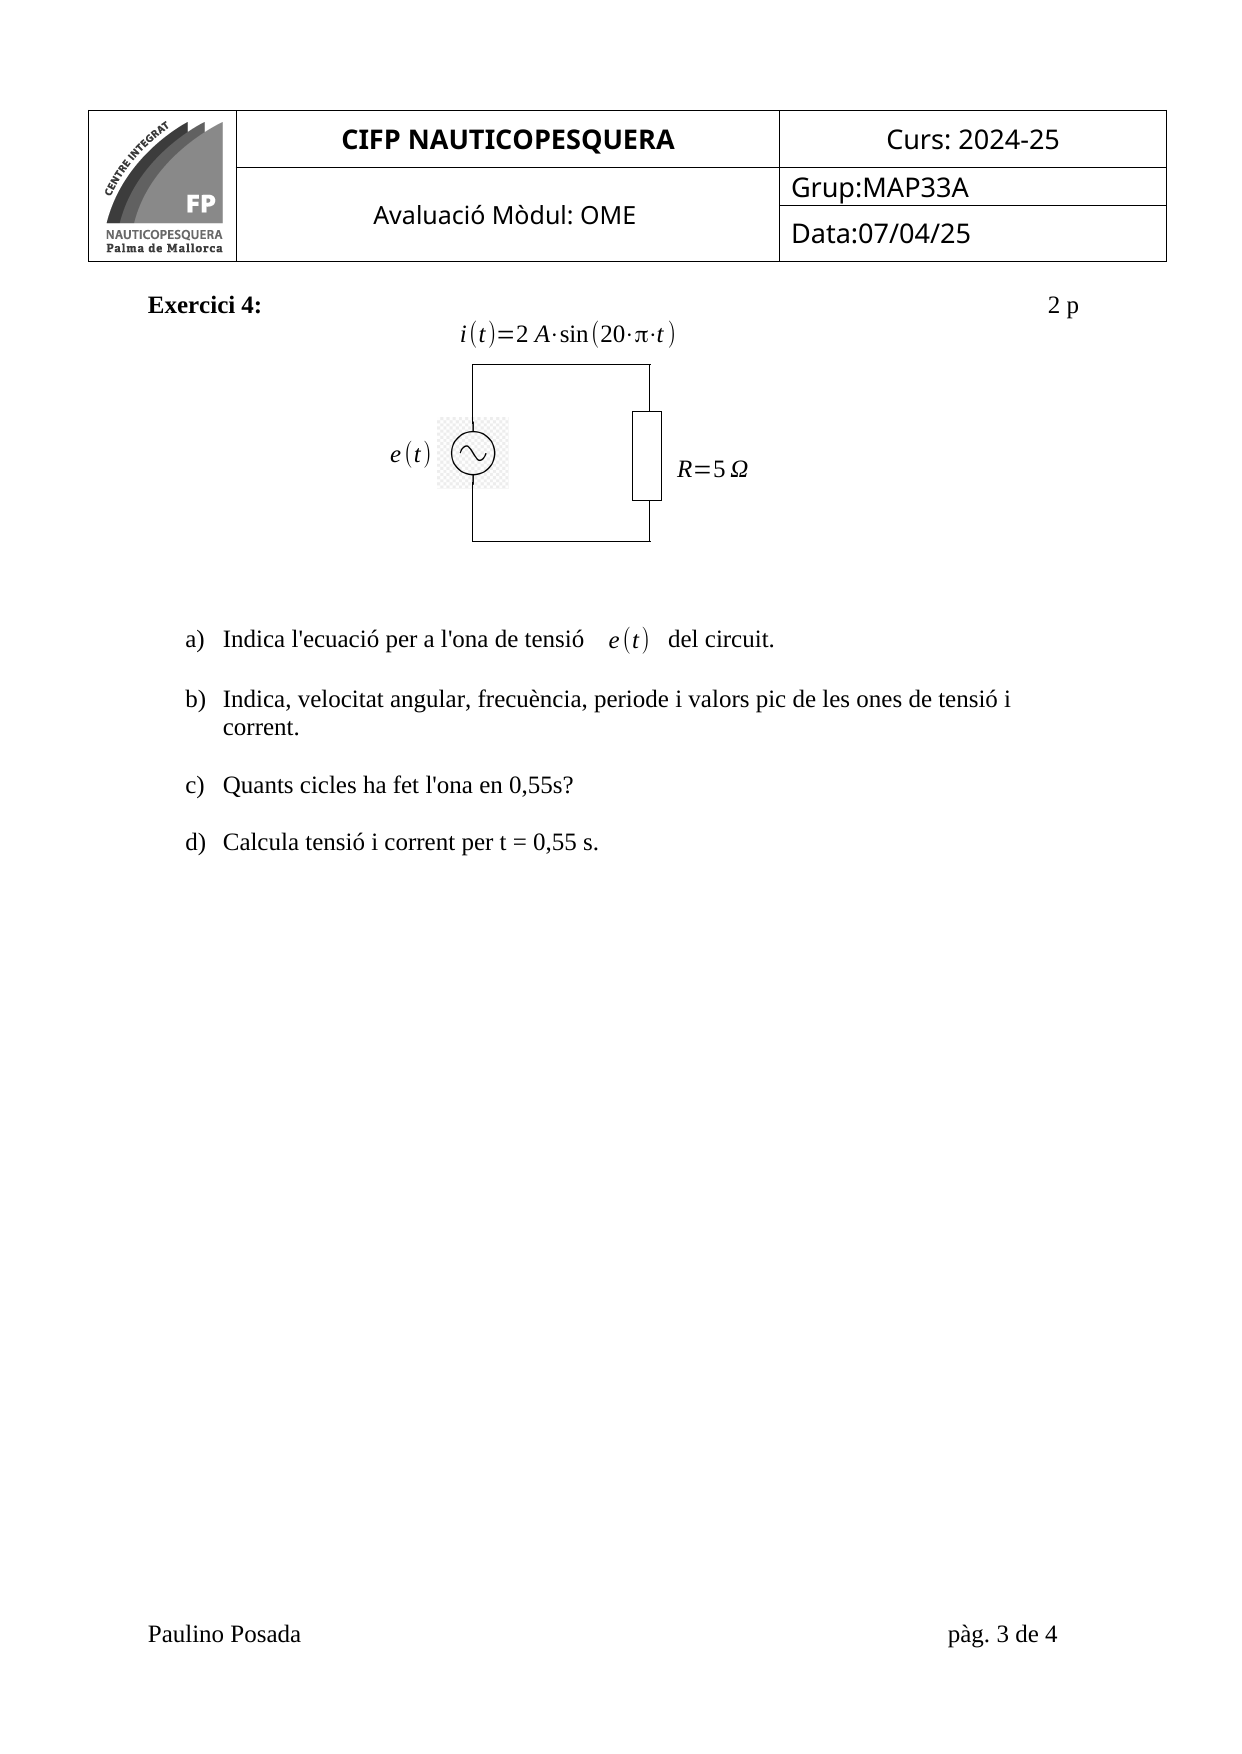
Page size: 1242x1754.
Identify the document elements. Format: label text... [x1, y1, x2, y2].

list Quants cicles ha fet l'ona en 0,55s? [185, 770, 1094, 799]
list Indica l'ecuació per a l'ona de tensió del circuit. [185, 624, 1094, 655]
list Indica, velocitat angular, frecuència, periode i valors pic de les ones de tensió i corrent. [185, 684, 1094, 741]
list Calcula tensió i corrent per t = 0,55 s. [185, 827, 1094, 856]
picture [100, 111, 229, 260]
text Exercici 4: 2 p [148, 290, 1094, 319]
picture [437, 417, 509, 489]
